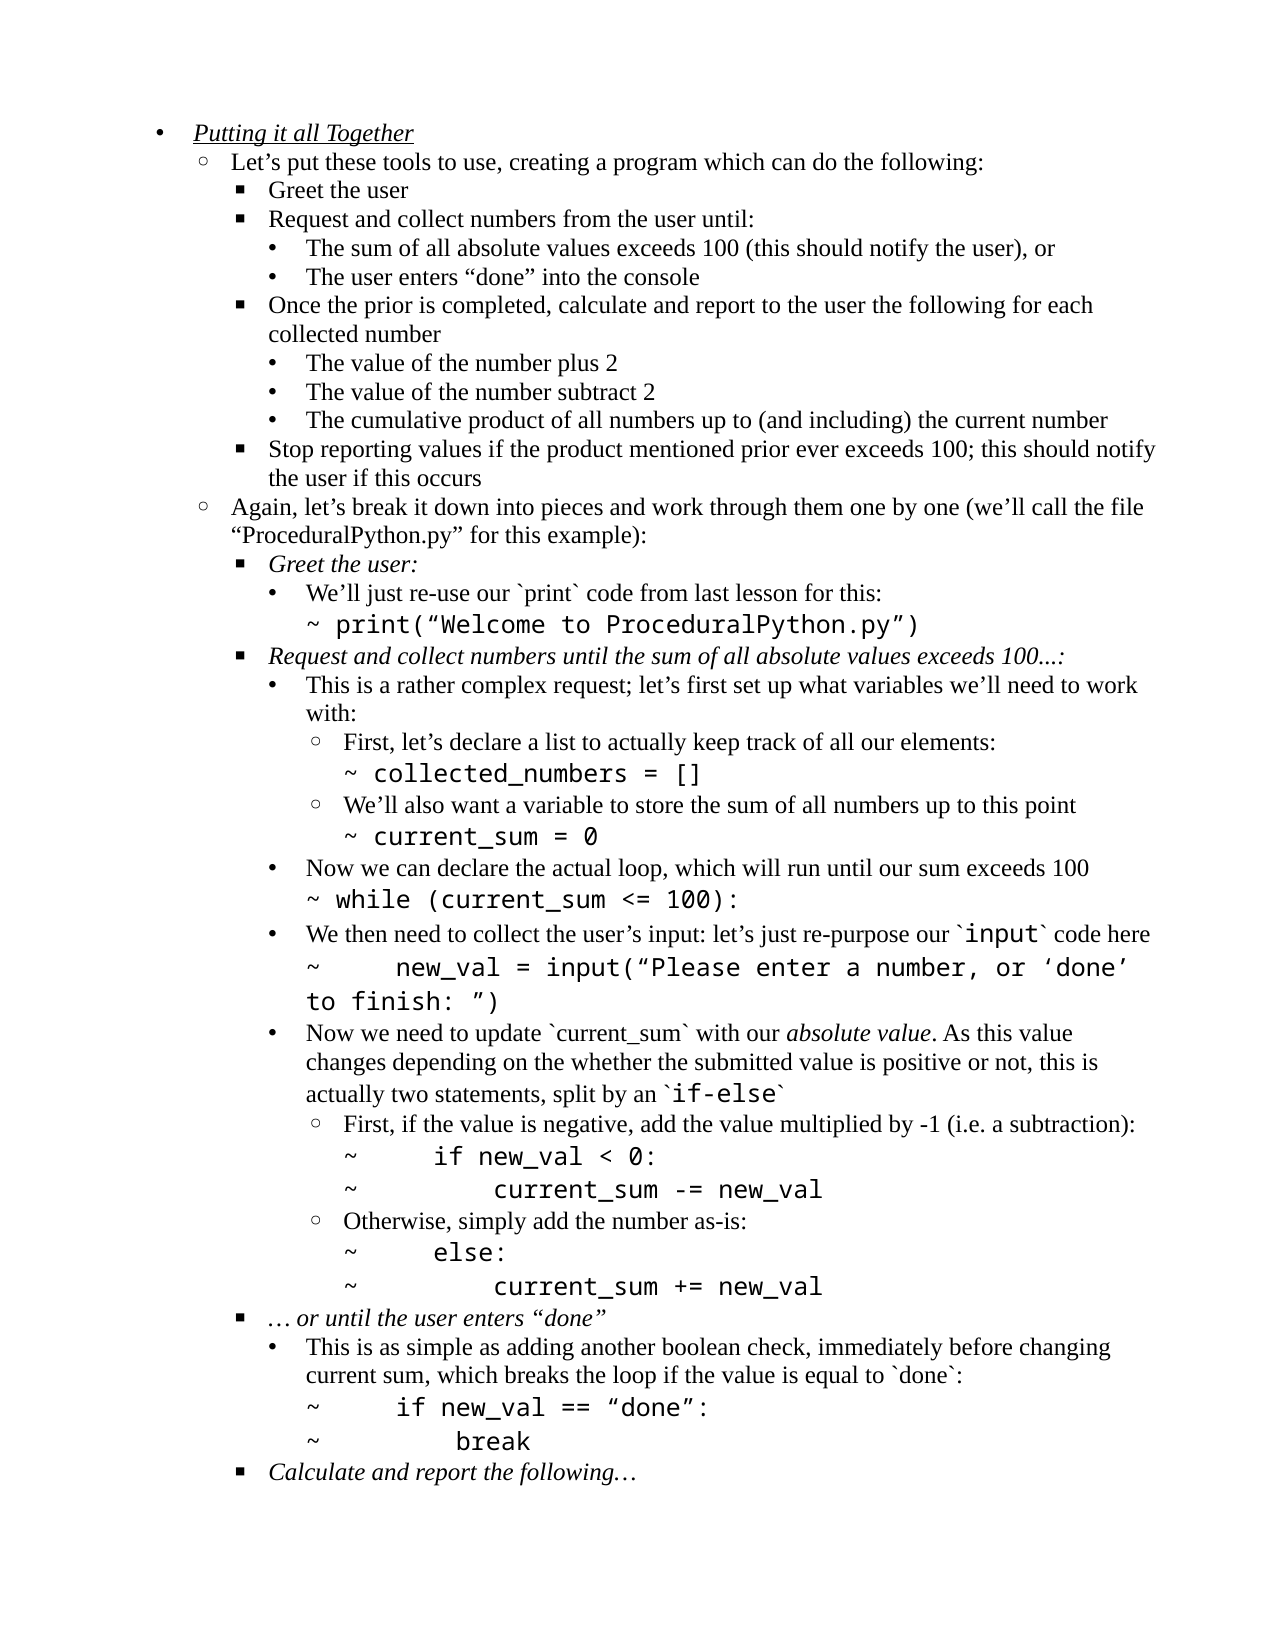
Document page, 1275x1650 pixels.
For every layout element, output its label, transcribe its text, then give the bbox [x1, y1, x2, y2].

list The user enters “done” into the console [268, 262, 1157, 291]
list We then need to collect the user’s input: let’s just re-purpose our `input` code here ~ new_val = input(“Please enter a number, or ‘done’ to finish: ”) [268, 916, 1157, 1018]
list Now we can declare the actual loop, which will run until our sum exceeds 100 [268, 853, 1157, 882]
list The value of the number subtract 2 [268, 377, 1157, 406]
list First, if the value is negative, add the value multiplied by -1 (i.e. a subtraction): ~ if new_val < 0: ~ current_sum -= new_val [306, 1109, 1157, 1206]
list The value of the number plus 2 [268, 348, 1157, 377]
list Greet the user [231, 176, 1157, 204]
list Let’s put these tools to use, creating a program which can do the following: [193, 147, 1157, 176]
list … or until the user enters “done” [231, 1303, 1157, 1332]
list The sum of all absolute values exceeds 100 (this should notify the user), or [268, 233, 1157, 262]
list This is as simple as adding another boolean check, immediately before changing current sum, which breaks the loop if the value is equal to `done`: ~ if new_val == “done”: ~ break [268, 1332, 1157, 1457]
list Stop reporting values if the product mentioned prior ever exceeds 100; this should notify the user if this occurs [231, 434, 1157, 492]
list Again, let’s break it down into pieces and work through them one by one (we’ll call the file “ProceduralPython.py” for this example): [193, 492, 1157, 549]
list Greet the user: [231, 549, 1157, 578]
list Request and collect numbers from the user until: [231, 204, 1157, 233]
list Once the prior is completed, calculate and report to the user the following for each collected number [231, 291, 1157, 348]
list Otherwise, simply add the number as-is: ~ else: ~ current_sum += new_val [306, 1206, 1157, 1303]
list Request and collect numbers until the sum of all absolute values exceeds 100...: [231, 641, 1157, 670]
list ~ while (current_sum <= 100): [268, 882, 1157, 916]
list This is a rather complex request; let’s first set up what variables we’ll need to work with: [268, 670, 1157, 727]
list Now we need to update `current_sum` with our absolute value. As this value changes depending on the whether the submitted value is positive or not, this is actually two statements, split by an `if-else` [268, 1018, 1157, 1109]
list Calculate and report the following… [231, 1457, 1157, 1486]
list Putting it all Together [156, 118, 1157, 147]
list First, let’s declare a list to actually keep track of all our elements: ~ collected_numbers = [] [306, 727, 1157, 790]
list The cumulative product of all numbers up to (and including) the current number [268, 406, 1157, 434]
list We’ll just re-use our `print` code from last lesson for this: ~ print(“Welcome to ProceduralPython.py”) [268, 578, 1157, 641]
list We’ll also want a variable to store the sum of all numbers up to this point ~ current_sum = 0 [306, 790, 1157, 853]
